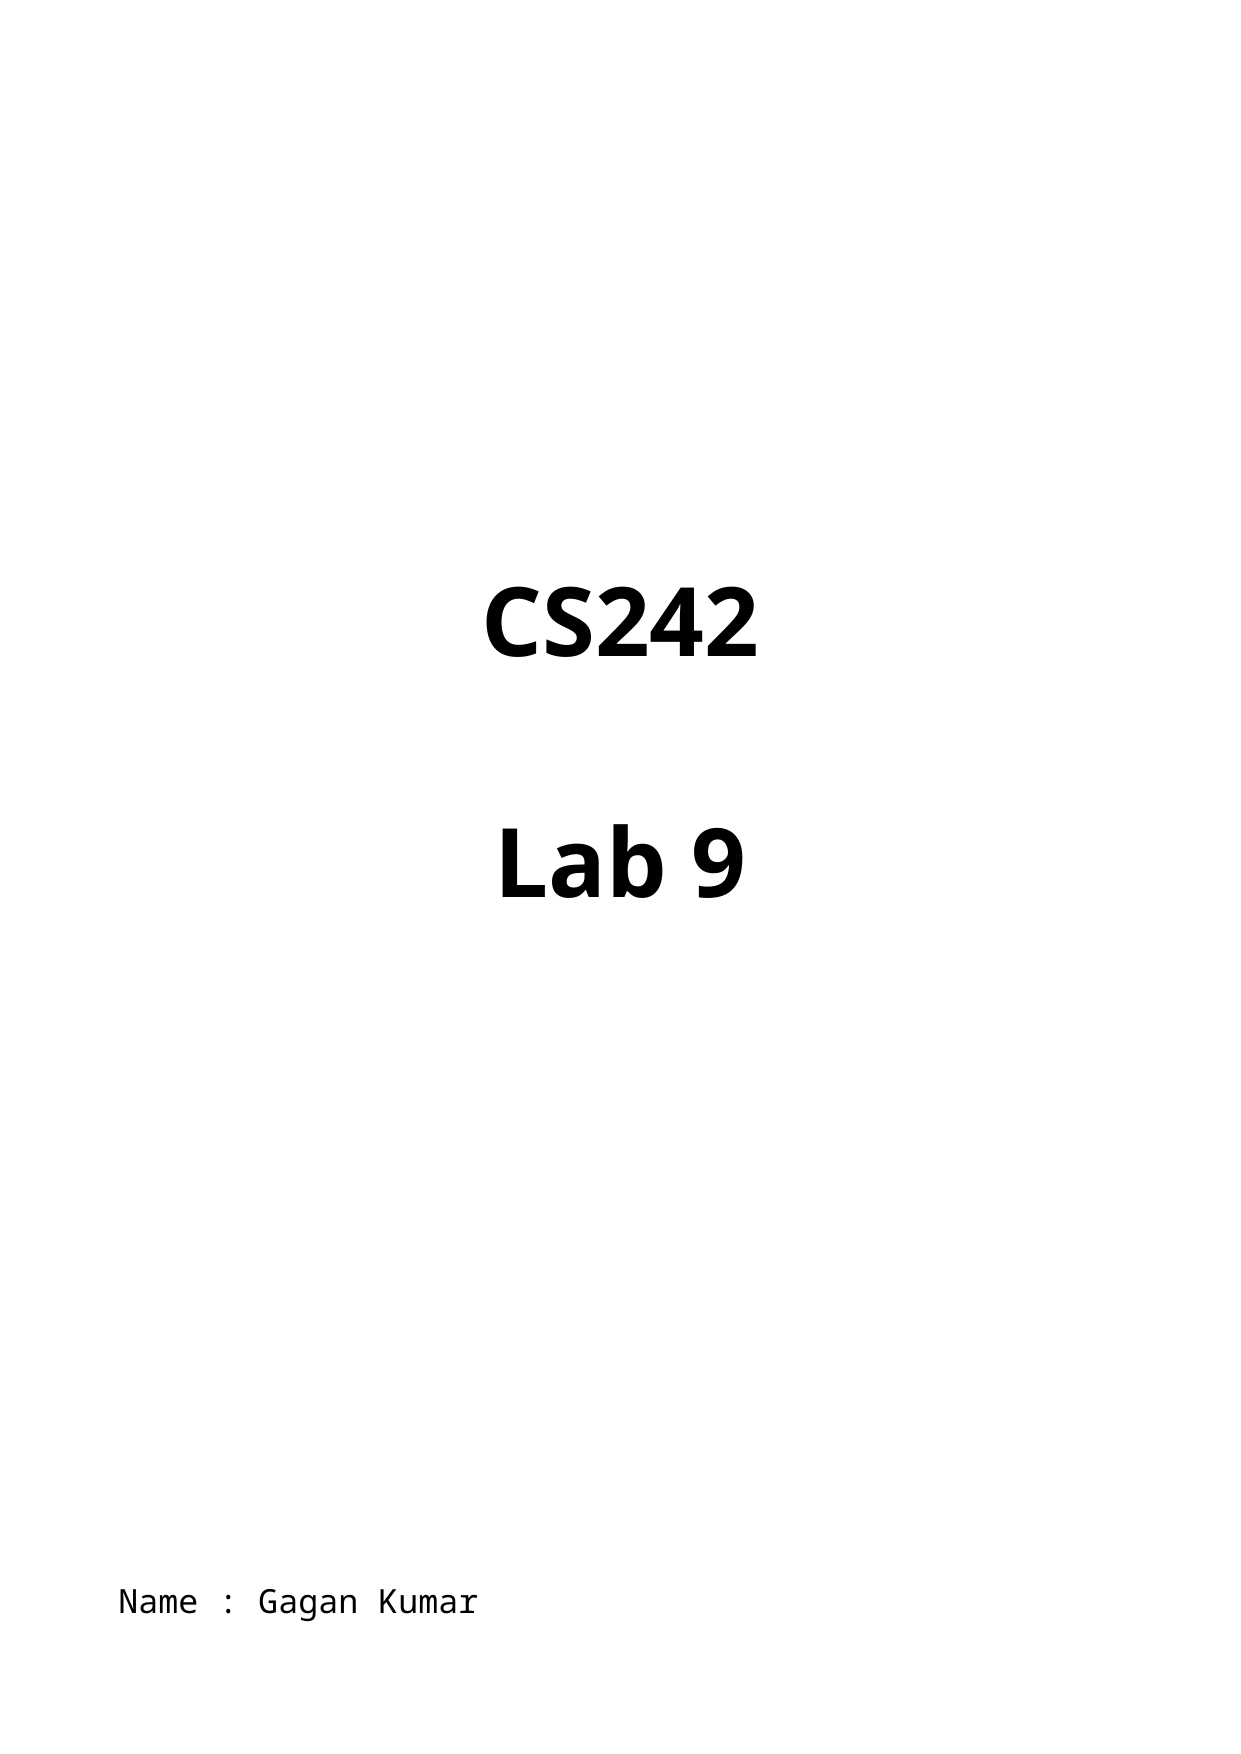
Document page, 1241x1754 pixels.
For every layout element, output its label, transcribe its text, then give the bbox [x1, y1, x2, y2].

text Lab 9 [118, 795, 1122, 925]
text CS242 [118, 554, 1122, 685]
text Name : Gagan Kumar [118, 1578, 1122, 1623]
